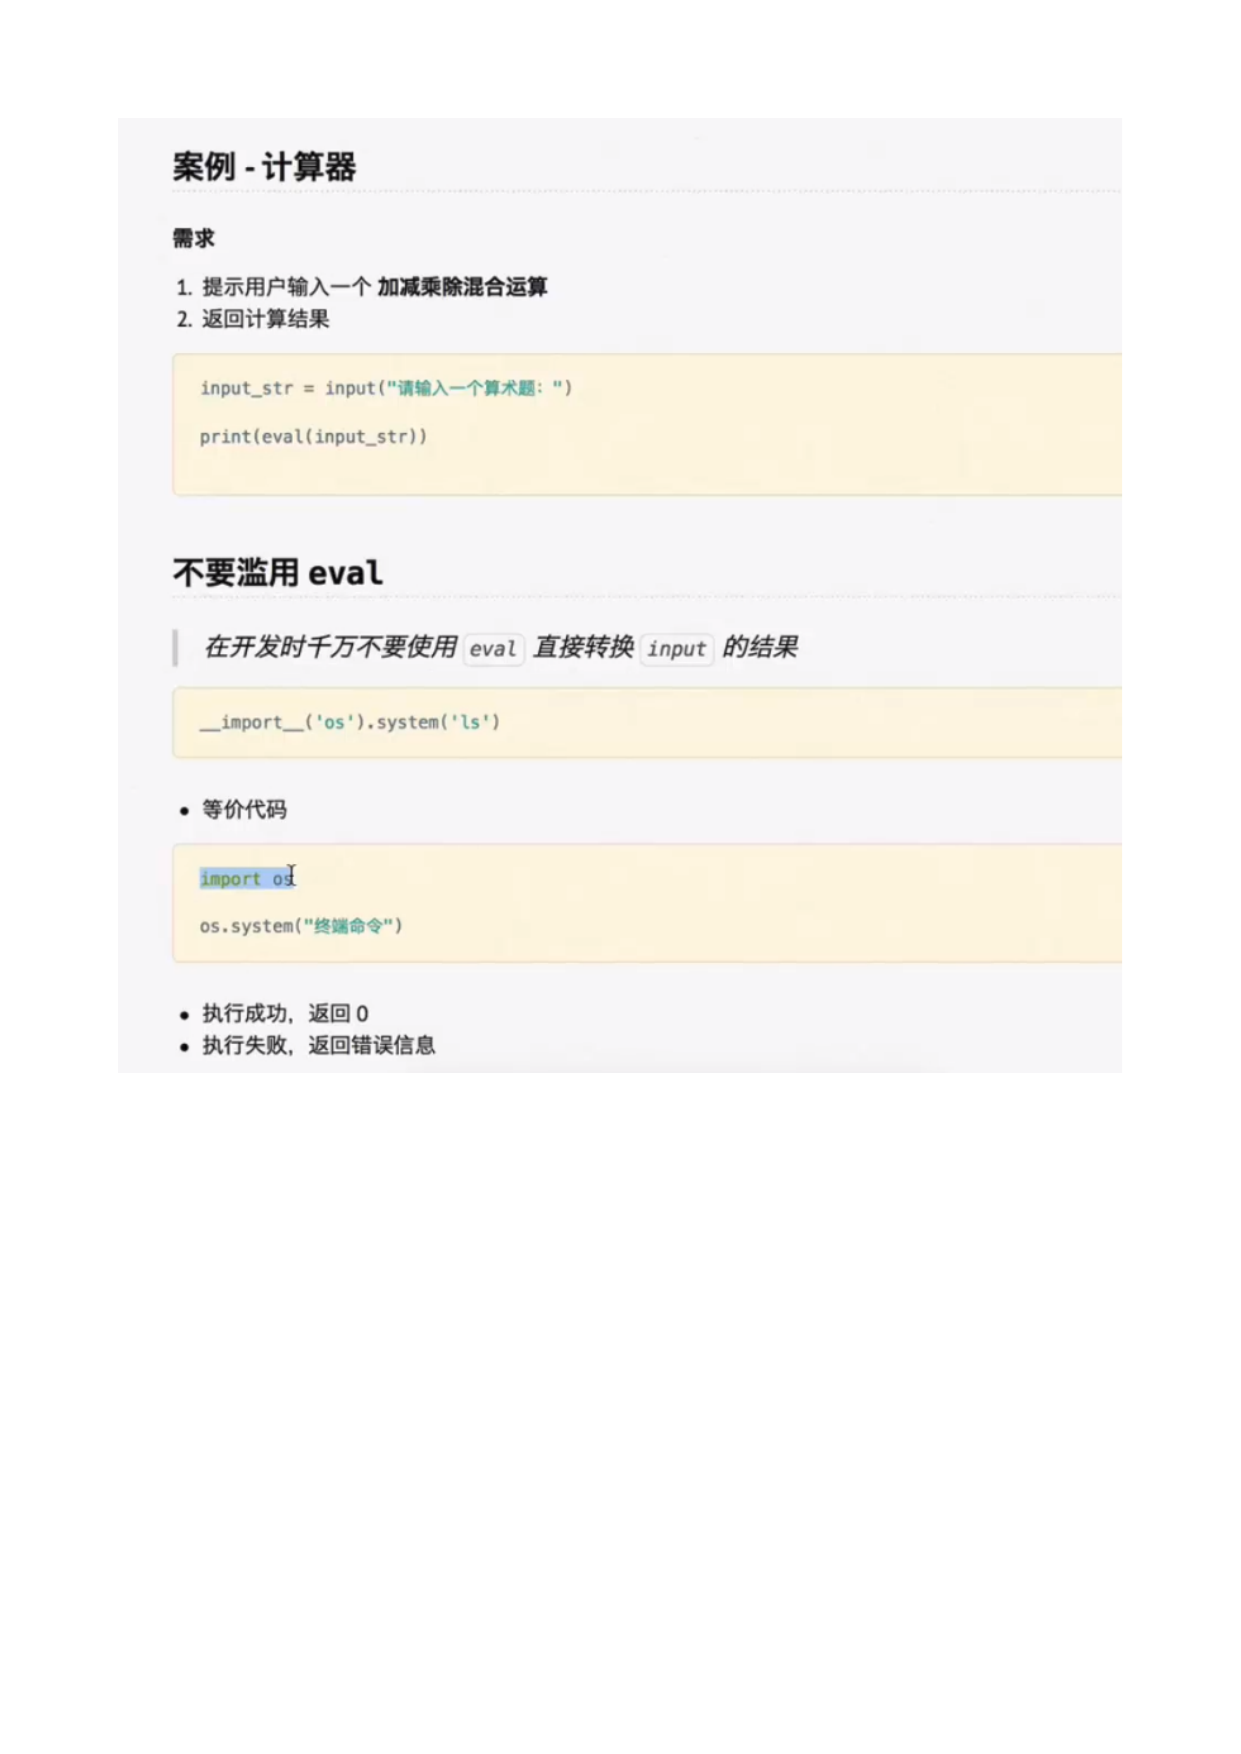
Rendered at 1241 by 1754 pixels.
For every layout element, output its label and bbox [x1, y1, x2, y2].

picture [118, 118, 1123, 1073]
